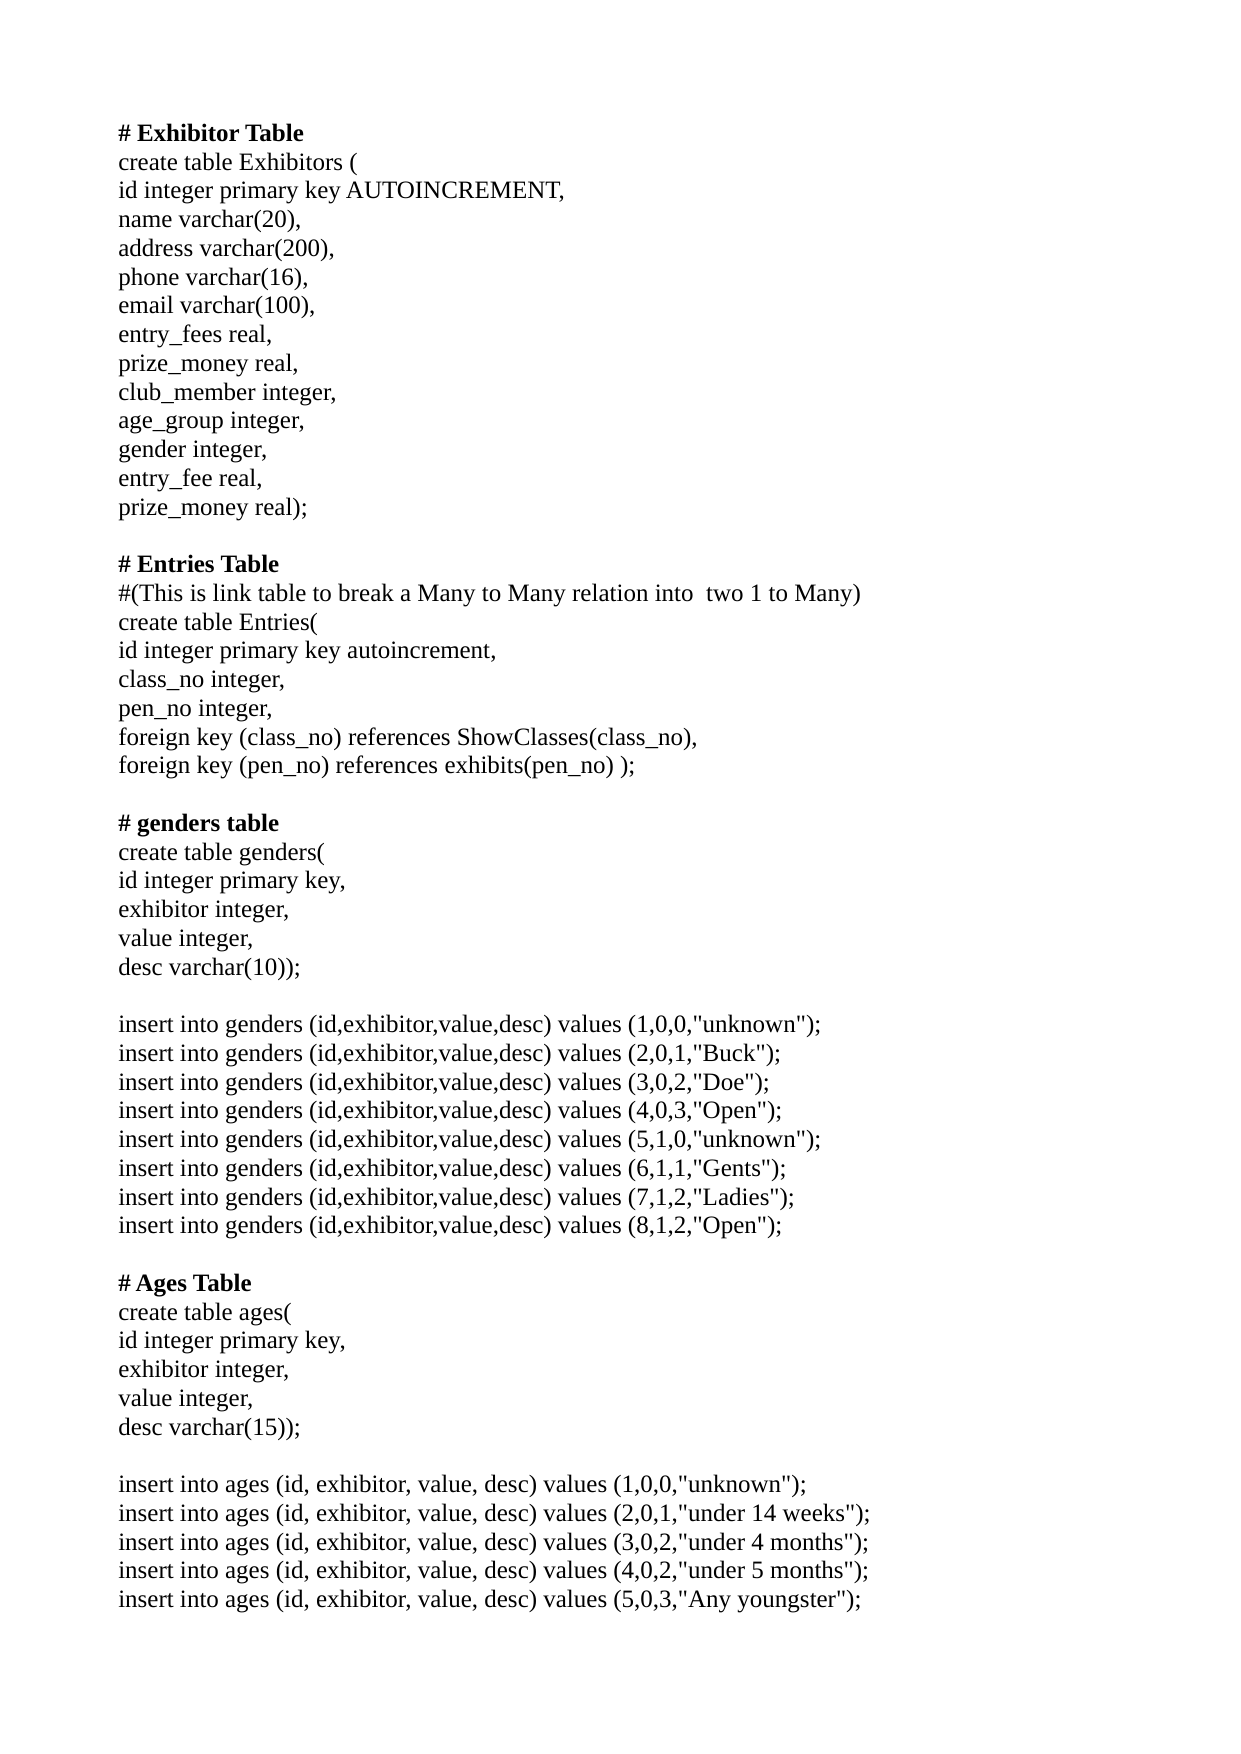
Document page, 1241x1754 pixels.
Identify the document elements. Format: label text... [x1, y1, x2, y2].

text #(This is link table to break a Many to Many relation into two 1 to Many) [118, 578, 1122, 607]
text class_no integer, [118, 664, 1122, 693]
text age_group integer, [118, 406, 1122, 434]
text insert into ages (id, exhibitor, value, desc) values (5,0,3,"Any youngster"); [118, 1584, 1122, 1613]
text desc varchar(15)); [118, 1412, 1122, 1441]
text # Entries Table [118, 549, 1122, 578]
text insert into genders (id,exhibitor,value,desc) values (8,1,2,"Open"); [118, 1211, 1122, 1239]
text prize_money real, [118, 348, 1122, 377]
text insert into genders (id,exhibitor,value,desc) values (6,1,1,"Gents"); [118, 1153, 1122, 1182]
text value integer, [118, 1383, 1122, 1412]
text create table Entries( [118, 607, 1122, 636]
text id integer primary key, [118, 866, 1122, 894]
text name varchar(20), [118, 204, 1122, 233]
text insert into genders (id,exhibitor,value,desc) values (4,0,3,"Open"); [118, 1096, 1122, 1124]
text insert into genders (id,exhibitor,value,desc) values (5,1,0,"unknown"); [118, 1124, 1122, 1153]
text insert into ages (id, exhibitor, value, desc) values (2,0,1,"under 14 weeks"); [118, 1498, 1122, 1527]
text # genders table [118, 808, 1122, 837]
text desc varchar(10)); [118, 952, 1122, 981]
text insert into genders (id,exhibitor,value,desc) values (7,1,2,"Ladies"); [118, 1182, 1122, 1211]
text exhibitor integer, [118, 1354, 1122, 1383]
text id integer primary key AUTOINCREMENT, [118, 176, 1122, 204]
text pen_no integer, [118, 693, 1122, 722]
text id integer primary key autoincrement, [118, 636, 1122, 664]
text create table genders( [118, 837, 1122, 866]
text prize_money real); [118, 492, 1122, 521]
text id integer primary key, [118, 1326, 1122, 1354]
text insert into ages (id, exhibitor, value, desc) values (1,0,0,"unknown"); [118, 1469, 1122, 1498]
text insert into ages (id, exhibitor, value, desc) values (3,0,2,"under 4 months"); [118, 1527, 1122, 1556]
text create table Exhibitors ( [118, 147, 1122, 176]
text exhibitor integer, [118, 894, 1122, 923]
text entry_fee real, [118, 463, 1122, 492]
text gender integer, [118, 434, 1122, 463]
text address varchar(200), [118, 233, 1122, 262]
text insert into ages (id, exhibitor, value, desc) values (4,0,2,"under 5 months"); [118, 1556, 1122, 1584]
text insert into genders (id,exhibitor,value,desc) values (3,0,2,"Doe"); [118, 1067, 1122, 1096]
text create table ages( [118, 1297, 1122, 1326]
text foreign key (class_no) references ShowClasses(class_no), [118, 722, 1122, 751]
text club_member integer, [118, 377, 1122, 406]
text email varchar(100), [118, 291, 1122, 319]
text foreign key (pen_no) references exhibits(pen_no) ); [118, 751, 1122, 779]
text value integer, [118, 923, 1122, 952]
text # Exhibitor Table [118, 118, 1122, 147]
text phone varchar(16), [118, 262, 1122, 291]
text # Ages Table [118, 1268, 1122, 1297]
text entry_fees real, [118, 319, 1122, 348]
text insert into genders (id,exhibitor,value,desc) values (1,0,0,"unknown"); [118, 1009, 1122, 1038]
text insert into genders (id,exhibitor,value,desc) values (2,0,1,"Buck"); [118, 1038, 1122, 1067]
